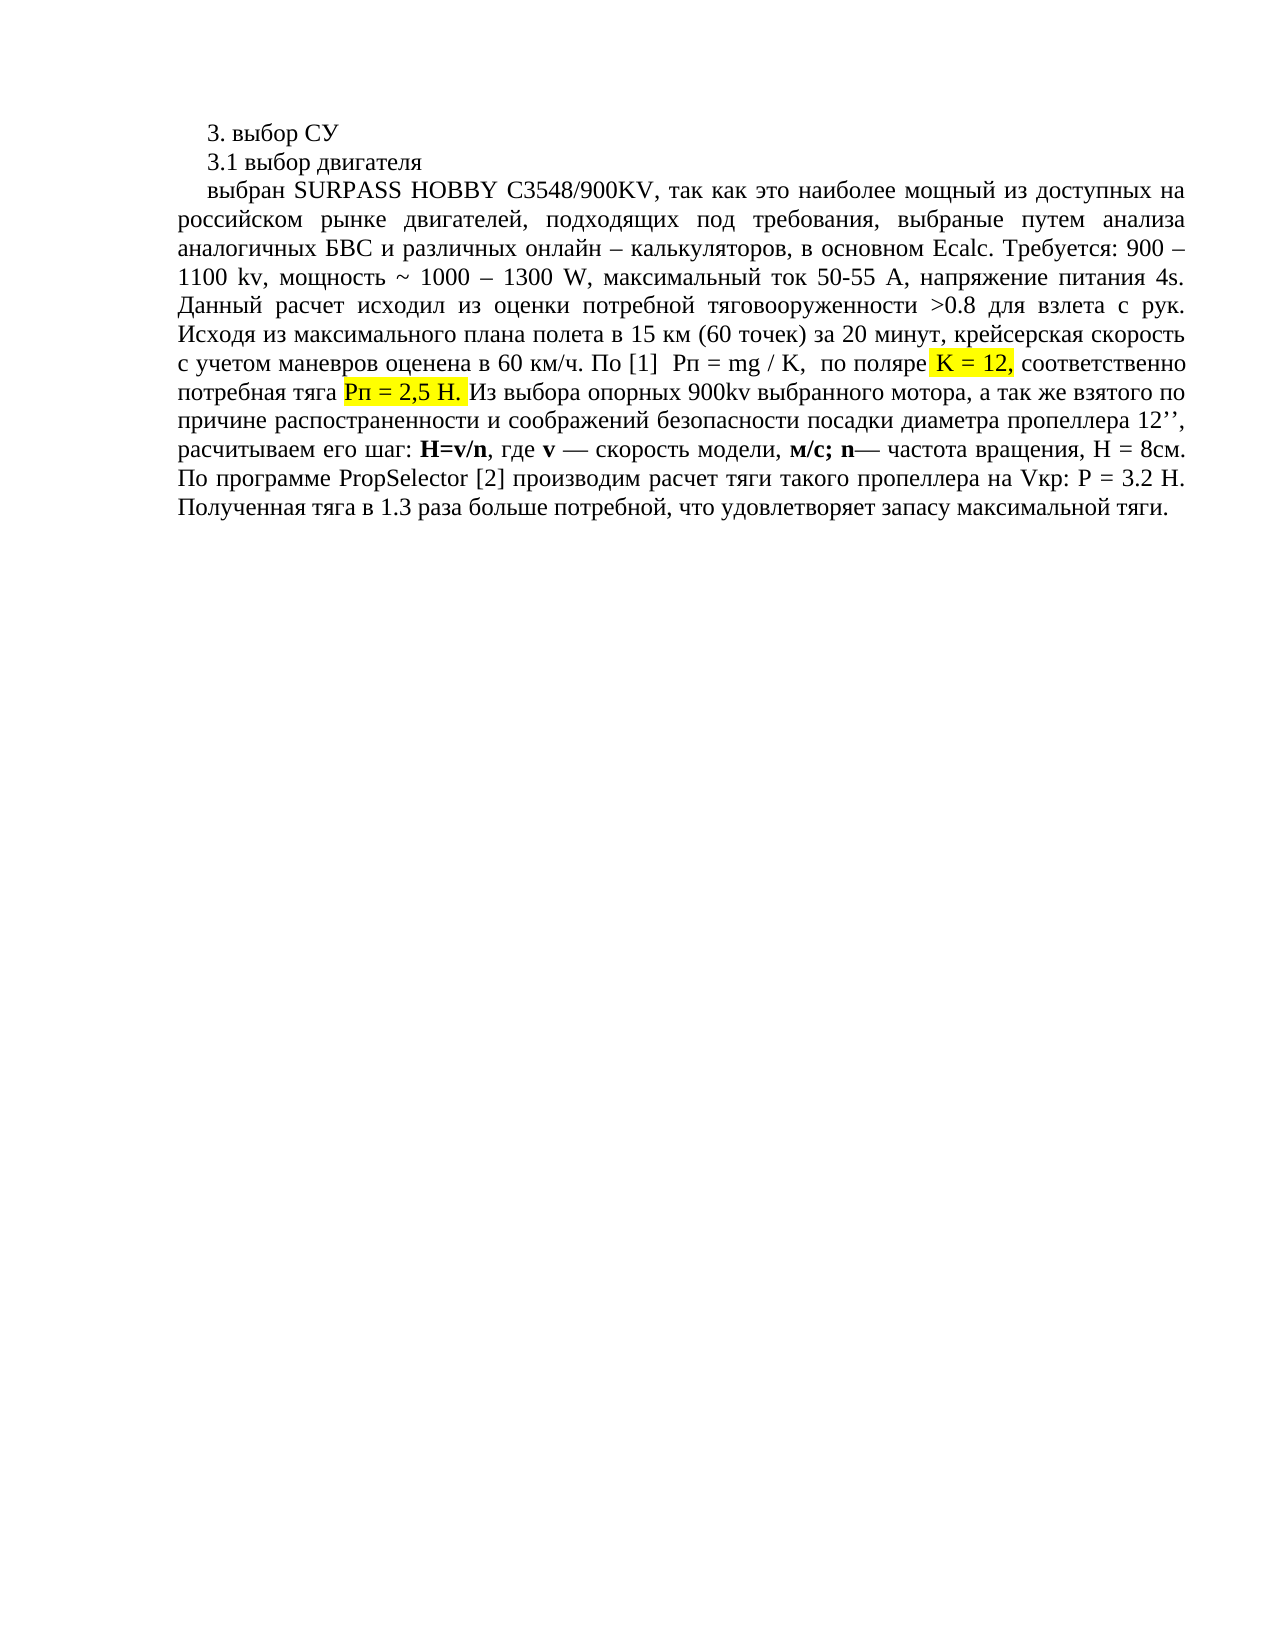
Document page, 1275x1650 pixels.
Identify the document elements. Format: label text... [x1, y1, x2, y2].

text 3. выбор СУ [177, 118, 1186, 147]
text выбран SURPASS HOBBY C3548/900KV, так как это наиболее мощный из доступных на российском рынке двигателей, подходящих под требования, выбраные путем анализа аналогичных БВС и различных онлайн – калькуляторов, в основном Ecalc. Требуется: 900 – 1100 kv, мощность ~ 1000 – 1300 W, максимальный ток 50-55 А, напряжение питания 4s. Данный расчет исходил из оценки потребной тяговооруженности >0.8 для взлета с рук. Исходя из максимального плана полета в 15 км (60 точек) за 20 минут, крейсерская скорость с учетом маневров оценена в 60 км/ч. По [1] Pп = mg / K, по поляре K = 12, соответственно потребная тяга Рп = 2,5 Н. Из выбора опорных 900kv выбранного мотора, а так же взятого по причине распостраненности и соображений безопасности посадки диаметра пропеллера 12’’, расчитываем его шаг: H=v/n, где v — скорость модели, м/с; n— частота вращения, Н = 8см. По программе PropSelector [2] производим расчет тяги такого пропеллера на Vкр: P = 3.2 Н. Полученная тяга в 1.3 раза больше потребной, что удовлетворяет запасу максимальной тяги. [177, 176, 1186, 521]
text 3.1 выбор двигателя [177, 147, 1186, 176]
